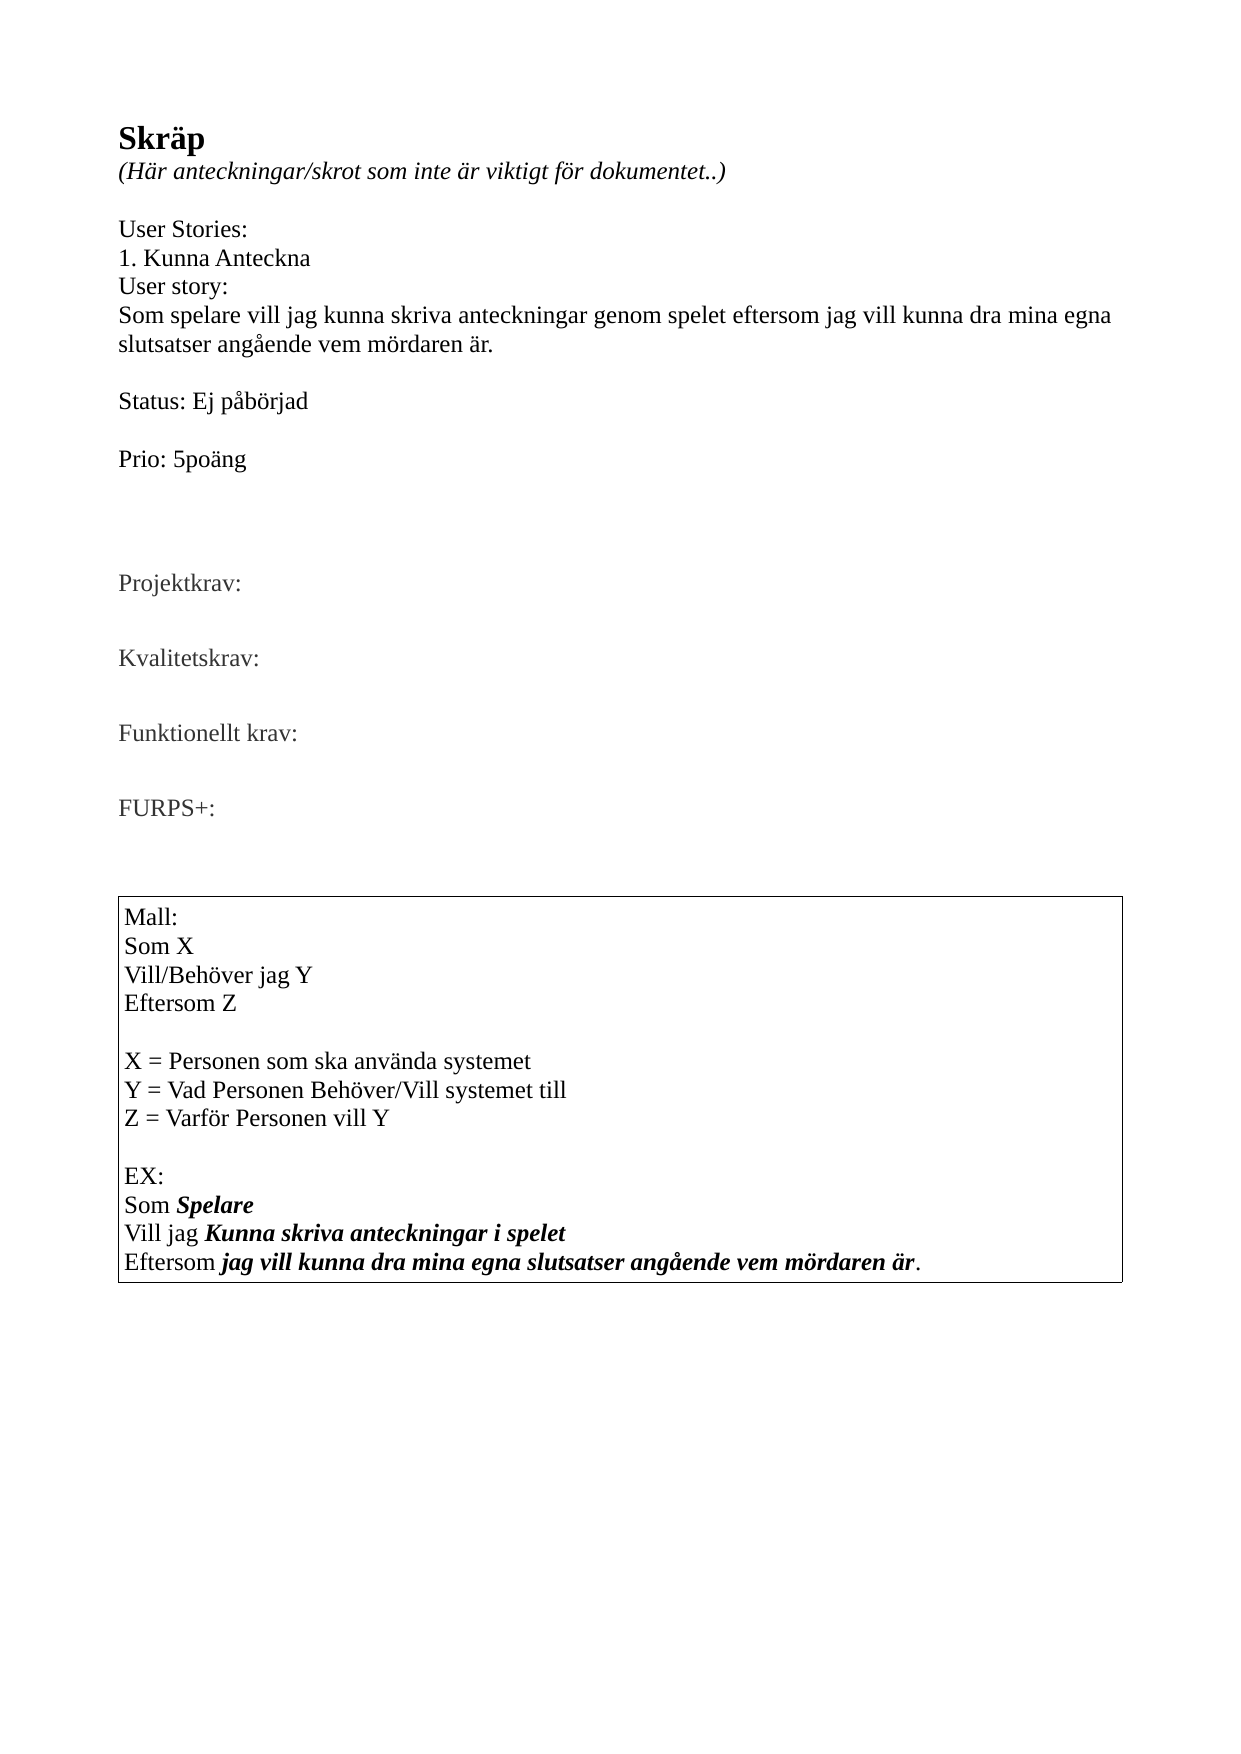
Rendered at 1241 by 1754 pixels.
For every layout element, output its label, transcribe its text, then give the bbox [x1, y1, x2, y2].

text User Stories: [118, 185, 1122, 243]
text Kvalitetskrav: [118, 634, 1122, 671]
text Projektkrav: [118, 559, 1122, 596]
text FURPS+: [118, 784, 1122, 821]
text Funktionellt krav: [118, 709, 1122, 746]
table_header Mall: Som X Vill/Behöver jag Y Eftersom Z X = Personen som ska använda systemet Y = Vad Personen Behöver/Vill systemet till Z = Varför Personen vill Y EX: Som Spelare Vill jag Kunna skriva anteckningar i spelet Eftersom jag vill kunna dra mina egna slutsatser angående vem mördaren är. [119, 897, 1122, 1282]
text Skräp (Här anteckningar/skrot som inte är viktigt för dokumentet..) [118, 118, 1122, 185]
text 1. Kunna Anteckna User story: Som spelare vill jag kunna skriva anteckningar genom spelet eftersom jag vill kunna dra mina egna slutsatser angående vem mördaren är. Status: Ej påbörjad Prio: 5poäng [118, 243, 1122, 501]
